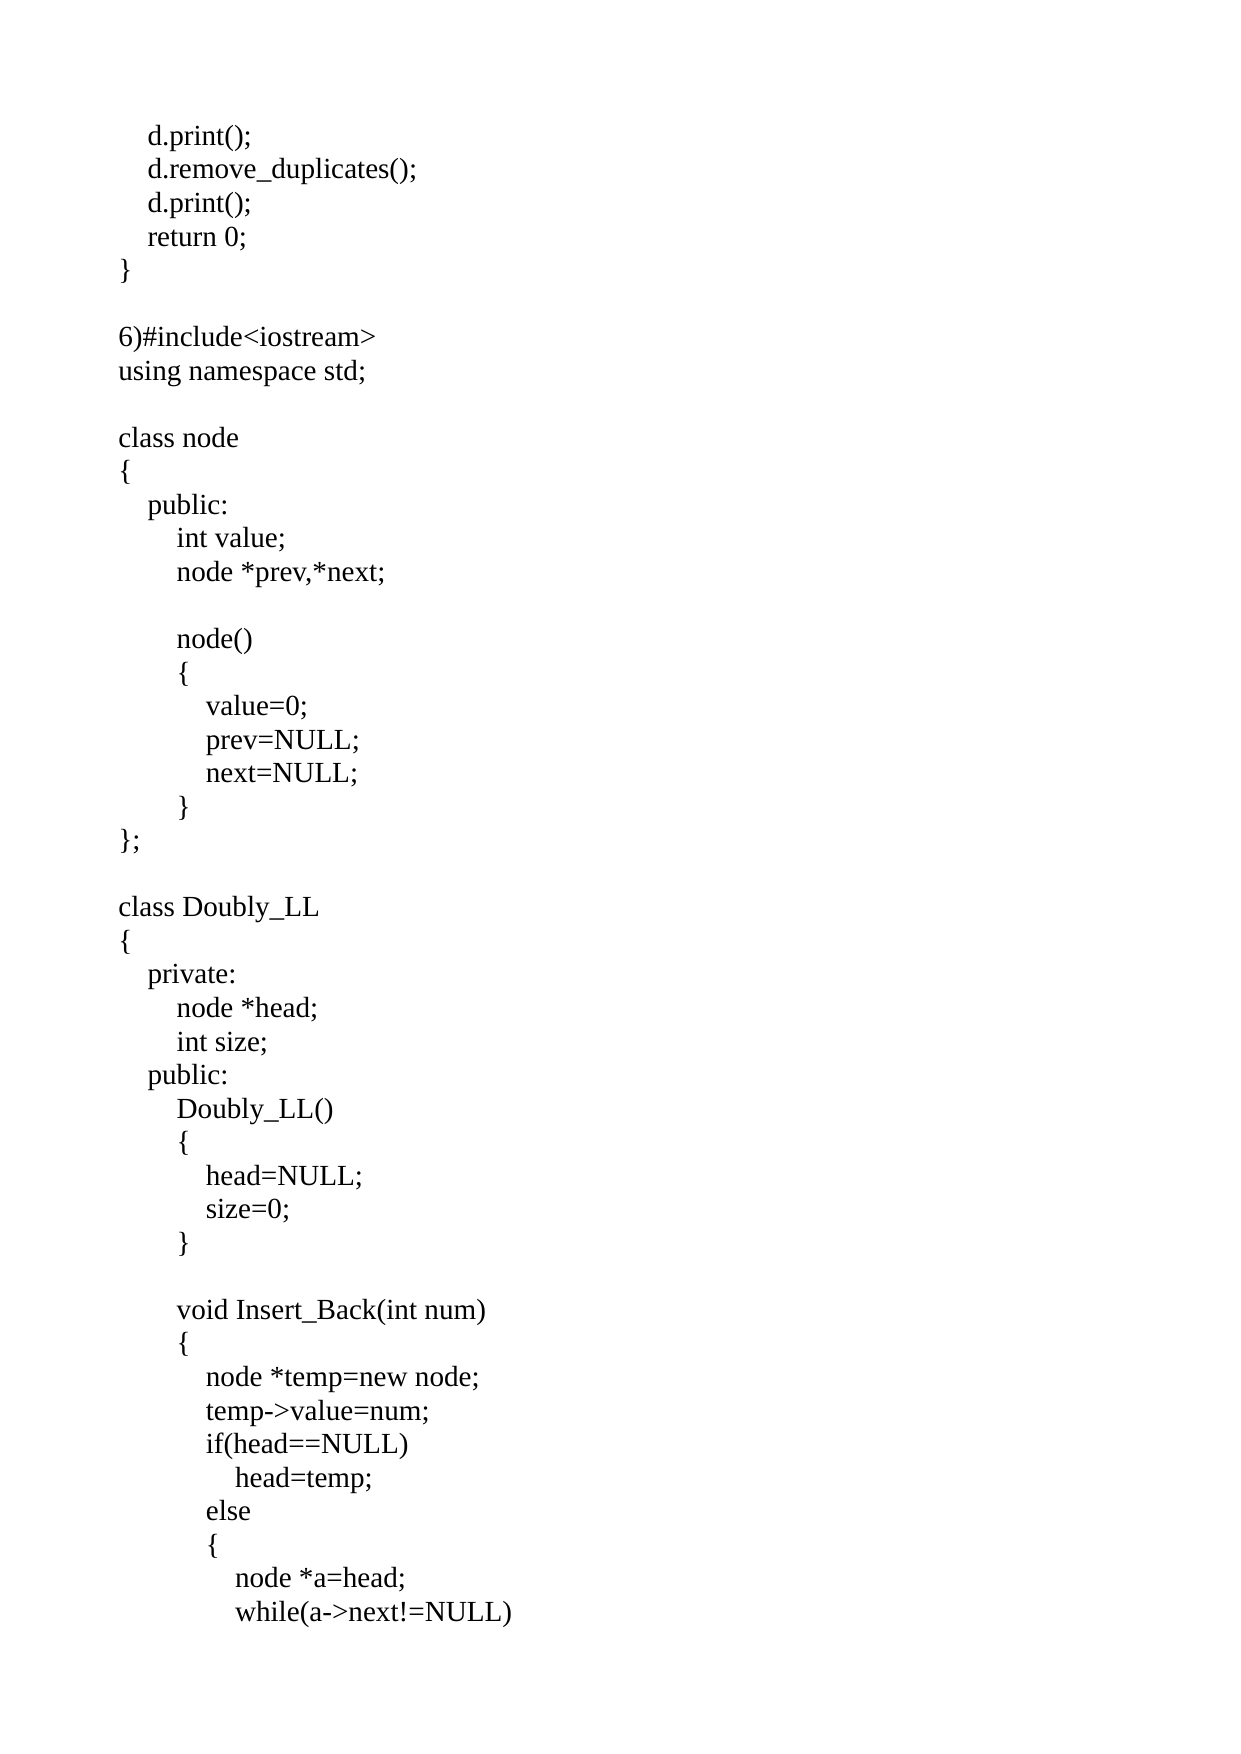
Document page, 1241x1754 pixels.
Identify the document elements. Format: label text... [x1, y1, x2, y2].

text while(a->next!=NULL) [118, 1594, 1122, 1627]
text head=NULL; [118, 1158, 1122, 1191]
text if(head==NULL) [118, 1426, 1122, 1460]
text node *temp=new node; [118, 1359, 1122, 1393]
text public: [118, 487, 1122, 521]
text { [118, 923, 1122, 957]
text d.print(); [118, 185, 1122, 219]
text { [118, 1124, 1122, 1158]
text node *head; [118, 990, 1122, 1024]
text } [118, 789, 1122, 822]
text 6)#include<iostream> [118, 319, 1122, 353]
text void Insert_Back(int num) [118, 1292, 1122, 1326]
text class node [118, 420, 1122, 453]
text size=0; [118, 1191, 1122, 1225]
text return 0; [118, 219, 1122, 252]
text d.remove_duplicates(); [118, 152, 1122, 185]
text private: [118, 957, 1122, 990]
text int value; [118, 521, 1122, 554]
text next=NULL; [118, 755, 1122, 789]
text prev=NULL; [118, 722, 1122, 755]
text } [118, 1225, 1122, 1258]
text { [118, 1326, 1122, 1359]
text { [118, 655, 1122, 688]
text using namespace std; [118, 353, 1122, 386]
text class Doubly_LL [118, 889, 1122, 923]
text else [118, 1493, 1122, 1527]
text temp->value=num; [118, 1393, 1122, 1426]
text }; [118, 822, 1122, 856]
text head=temp; [118, 1460, 1122, 1493]
text int size; [118, 1024, 1122, 1057]
text { [118, 453, 1122, 487]
text public: [118, 1057, 1122, 1091]
text { [118, 1527, 1122, 1560]
text Doubly_LL() [118, 1091, 1122, 1124]
text value=0; [118, 688, 1122, 722]
text node *a=head; [118, 1560, 1122, 1594]
text d.print(); [118, 118, 1122, 152]
text } [118, 252, 1122, 286]
text node *prev,*next; [118, 554, 1122, 588]
text node() [118, 621, 1122, 655]
